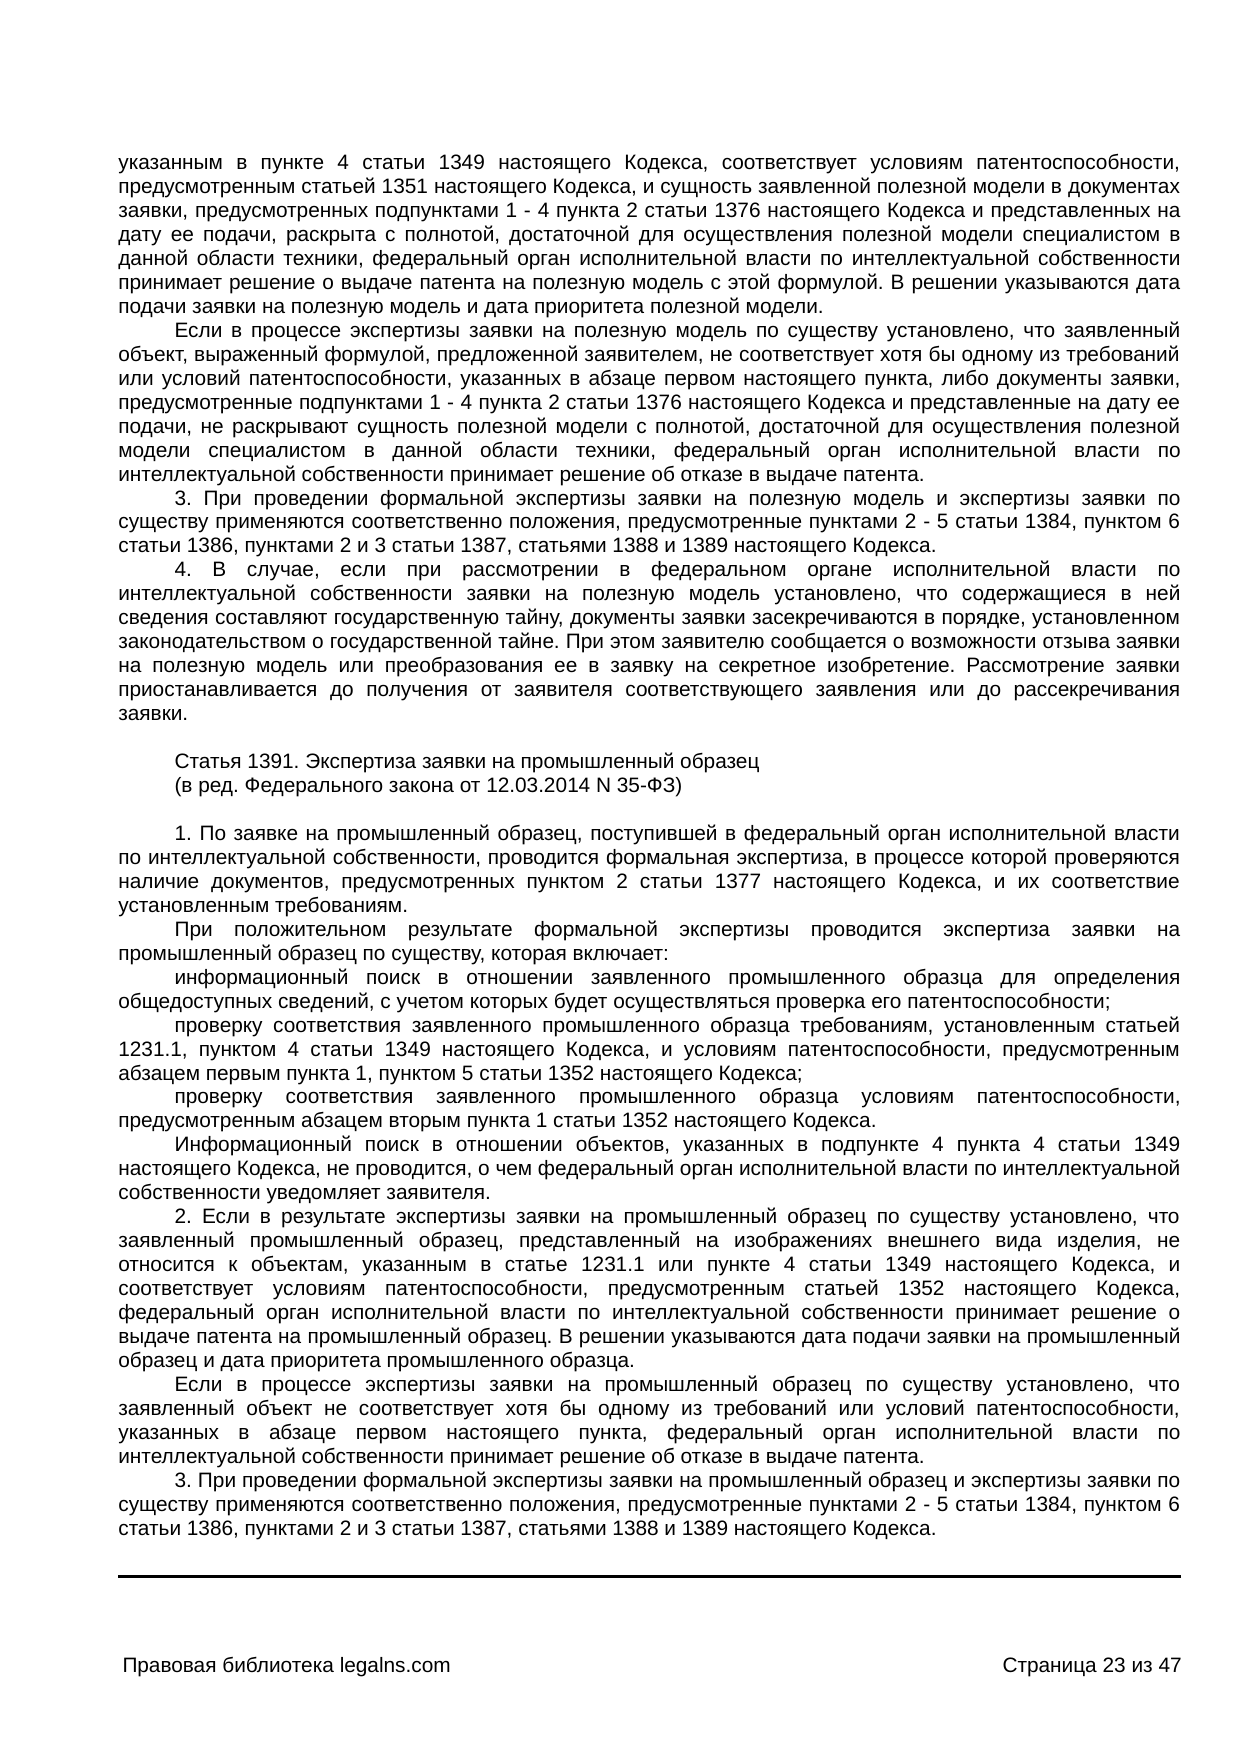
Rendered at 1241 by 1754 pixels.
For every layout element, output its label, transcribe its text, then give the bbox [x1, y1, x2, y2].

text 4. В случае, если при рассмотрении в федеральном органе исполнительной власти по интеллектуальной собственности заявки на полезную модель установлено, что содержащиеся в ней сведения составляют государственную тайну, документы заявки засекречиваются в порядке, установленном законодательством о государственной тайне. При этом заявителю сообщается о возможности отзыва заявки на полезную модель или преобразования ее в заявку на секретное изобретение. Рассмотрение заявки приостанавливается до получения от заявителя соответствующего заявления или до рассекречивания заявки. [118, 557, 1181, 725]
text 2. Если в результате экспертизы заявки на промышленный образец по существу установлено, что заявленный промышленный образец, представленный на изображениях внешнего вида изделия, не относится к объектам, указанным в статье 1231.1 или пункте 4 статьи 1349 настоящего Кодекса, и соответствует условиям патентоспособности, предусмотренным статьей 1352 настоящего Кодекса, федеральный орган исполнительной власти по интеллектуальной собственности принимает решение о выдаче патента на промышленный образец. В решении указываются дата подачи заявки на промышленный образец и дата приоритета промышленного образца. [118, 1204, 1181, 1372]
subtitle Статья 1391. Экспертиза заявки на промышленный образец [118, 749, 1181, 773]
text Если в процессе экспертизы заявки на полезную модель по существу установлено, что заявленный объект, выраженный формулой, предложенной заявителем, не соответствует хотя бы одному из требований или условий патентоспособности, указанных в абзаце первом настоящего пункта, либо документы заявки, предусмотренные подпунктами 1 - 4 пункта 2 статьи 1376 настоящего Кодекса и представленные на дату ее подачи, не раскрывают сущность полезной модели с полнотой, достаточной для осуществления полезной модели специалистом в данной области техники, федеральный орган исполнительной власти по интеллектуальной собственности принимает решение об отказе в выдаче патента. [118, 318, 1181, 485]
text информационный поиск в отношении заявленного промышленного образца для определения общедоступных сведений, с учетом которых будет осуществляться проверка его патентоспособности; [118, 964, 1181, 1012]
text 3. При проведении формальной экспертизы заявки на полезную модель и экспертизы заявки по существу применяются соответственно положения, предусмотренные пунктами 2 - 5 статьи 1384, пунктом 6 статьи 1386, пунктами 2 и 3 статьи 1387, статьями 1388 и 1389 настоящего Кодекса. [118, 485, 1181, 557]
text 3. При проведении формальной экспертизы заявки на промышленный образец и экспертизы заявки по существу применяются соответственно положения, предусмотренные пунктами 2 - 5 статьи 1384, пунктом 6 статьи 1386, пунктами 2 и 3 статьи 1387, статьями 1388 и 1389 настоящего Кодекса. [118, 1468, 1181, 1539]
text Если в процессе экспертизы заявки на промышленный образец по существу установлено, что заявленный объект не соответствует хотя бы одному из требований или условий патентоспособности, указанных в абзаце первом настоящего пункта, федеральный орган исполнительной власти по интеллектуальной собственности принимает решение об отказе в выдаче патента. [118, 1372, 1181, 1468]
text При положительном результате формальной экспертизы проводится экспертиза заявки на промышленный образец по существу, которая включает: [118, 917, 1181, 964]
text Информационный поиск в отношении объектов, указанных в подпункте 4 пункта 4 статьи 1349 настоящего Кодекса, не проводится, о чем федеральный орган исполнительной власти по интеллектуальной собственности уведомляет заявителя. [118, 1132, 1181, 1204]
text (в ред. Федерального закона от 12.03.2014 N 35-ФЗ) [118, 773, 1181, 797]
text указанным в пункте 4 статьи 1349 настоящего Кодекса, соответствует условиям патентоспособности, предусмотренным статьей 1351 настоящего Кодекса, и сущность заявленной полезной модели в документах заявки, предусмотренных подпунктами 1 - 4 пункта 2 статьи 1376 настоящего Кодекса и представленных на дату ее подачи, раскрыта с полнотой, достаточной для осуществления полезной модели специалистом в данной области техники, федеральный орган исполнительной власти по интеллектуальной собственности принимает решение о выдаче патента на полезную модель с этой формулой. В решении указываются дата подачи заявки на полезную модель и дата приоритета полезной модели. [118, 150, 1181, 318]
text проверку соответствия заявленного промышленного образца требованиям, установленным статьей 1231.1, пунктом 4 статьи 1349 настоящего Кодекса, и условиям патентоспособности, предусмотренным абзацем первым пункта 1, пунктом 5 статьи 1352 настоящего Кодекса; [118, 1012, 1181, 1084]
text проверку соответствия заявленного промышленного образца условиям патентоспособности, предусмотренным абзацем вторым пункта 1 статьи 1352 настоящего Кодекса. [118, 1084, 1181, 1132]
text 1. По заявке на промышленный образец, поступившей в федеральный орган исполнительной власти по интеллектуальной собственности, проводится формальная экспертиза, в процессе которой проверяются наличие документов, предусмотренных пунктом 2 статьи 1377 настоящего Кодекса, и их соответствие установленным требованиям. [118, 821, 1181, 917]
